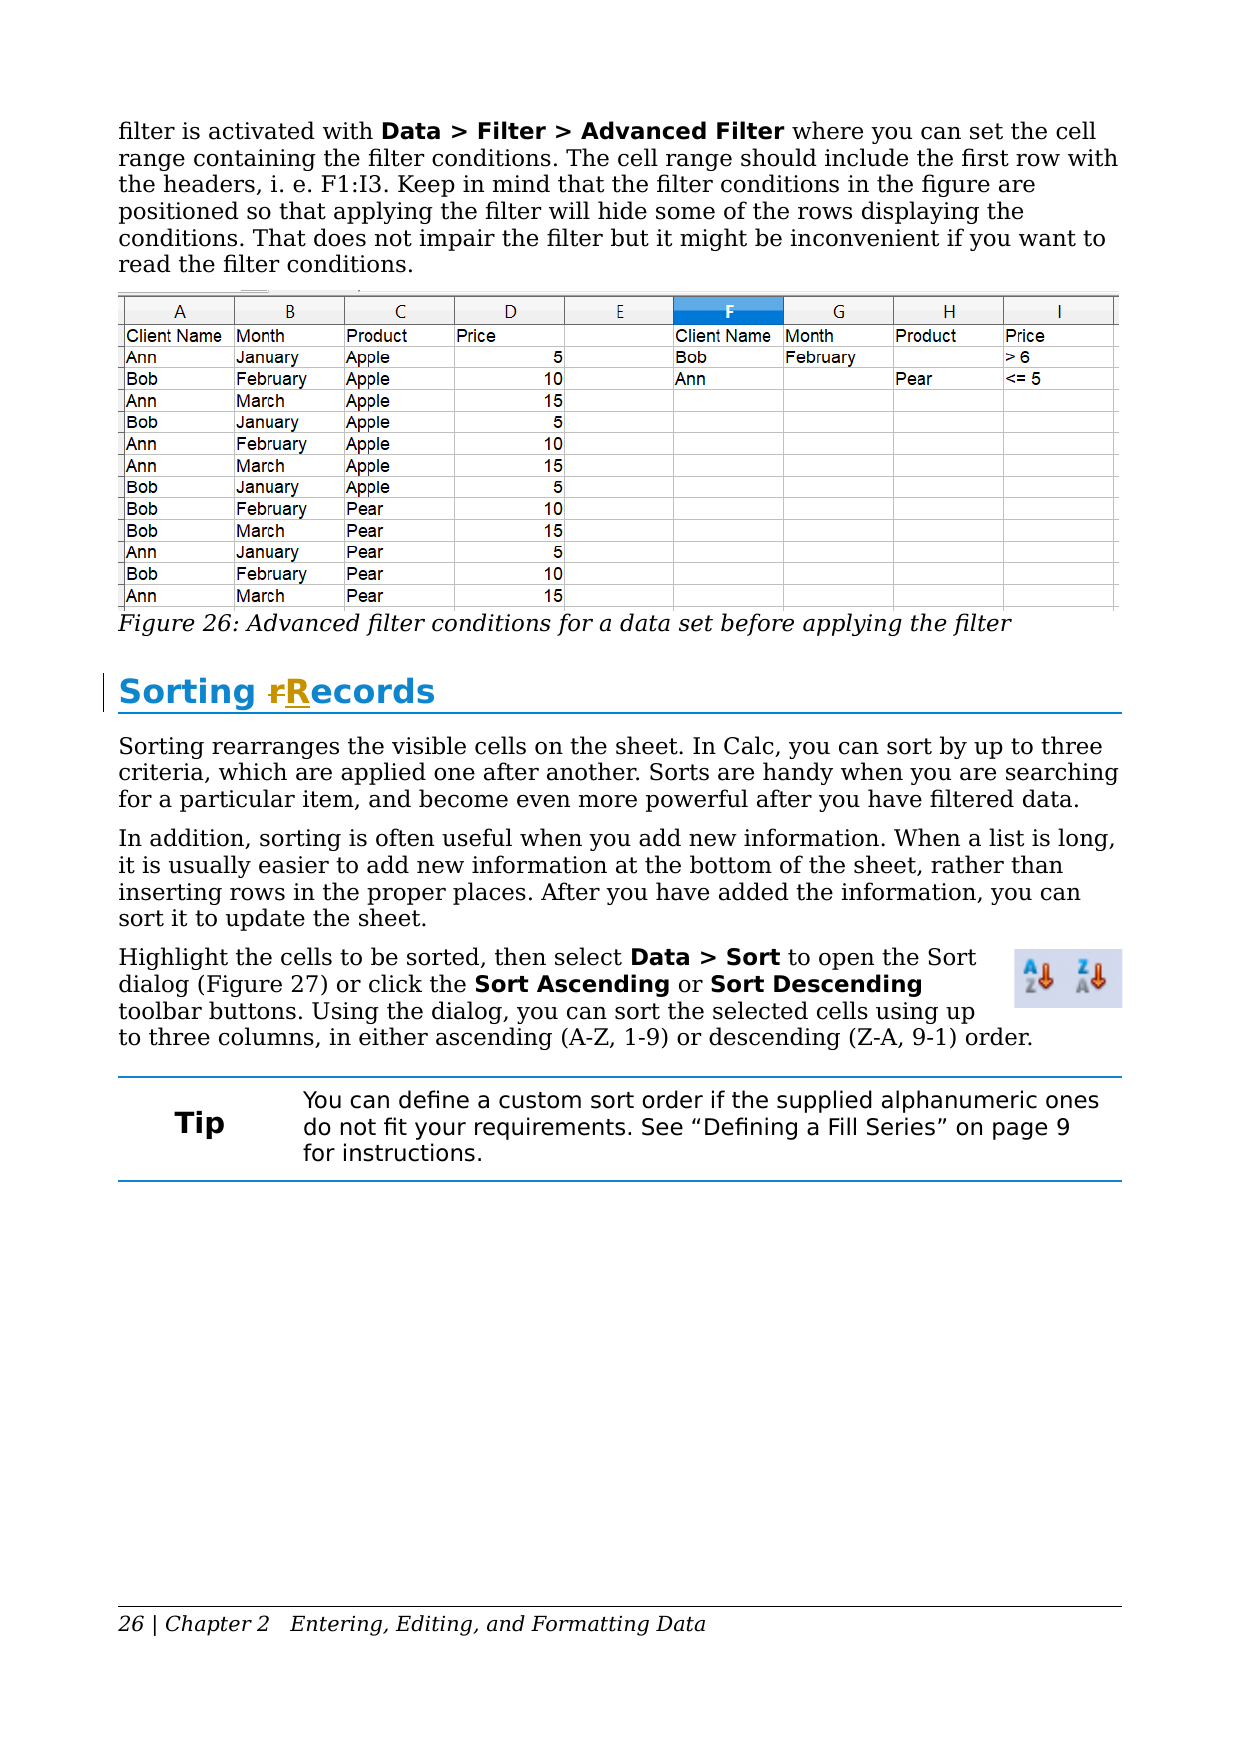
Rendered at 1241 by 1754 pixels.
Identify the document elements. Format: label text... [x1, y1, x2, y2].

text In addition, sorting is often useful when you add new information. When a list is long, it is usually easier to add new information at the bottom of the sheet, rather than inserting rows in the proper places. After you have added the information, you can sort it to update the sheet. [118, 825, 1122, 932]
table_header You can define a custom sort order if the supplied alphanumeric ones do not fit your requirements. See “Defining a fFill sSeries” on page 9 for instructions. [281, 1078, 1122, 1180]
picture [118, 290, 1119, 611]
text filter is activated with Data > Filter > Advanced Filter where you can set the cell range containing the filter conditions. The cell range should include the first row with the headers, i. e. F1:I3. Keep in mind that the filter conditions in the figure are positioned so that applying the filter will hide some of the rows displaying the conditions. That does not impair the filter but it might be inconvenient if you want to read the filter conditions. [118, 118, 1122, 278]
table_header Tip [118, 1078, 281, 1180]
text Figure 26: Advanced filter conditions for a data set before applying the filter [118, 611, 1119, 637]
text Highlight the cells to be sorted, then select Data > Sort to open the Sort dialog (Figure 27) or click the Sort Ascending or Sort Descending toolbar buttons. Using the dialog, you can sort the selected cells using up to three columns, in either ascending (A-Z, 1-9) or descending (Z-A, 9-1) order. [118, 944, 1122, 1051]
picture [1014, 949, 1123, 1008]
text Sorting rearranges the visible cells on the sheet. In Calc, you can sort by up to three criteria, which are applied one after another. Sorts are handy when you are searching for a particular item, and become even more powerful after you have filtered data. [118, 733, 1122, 813]
subtitle Sorting Records [118, 673, 1122, 712]
